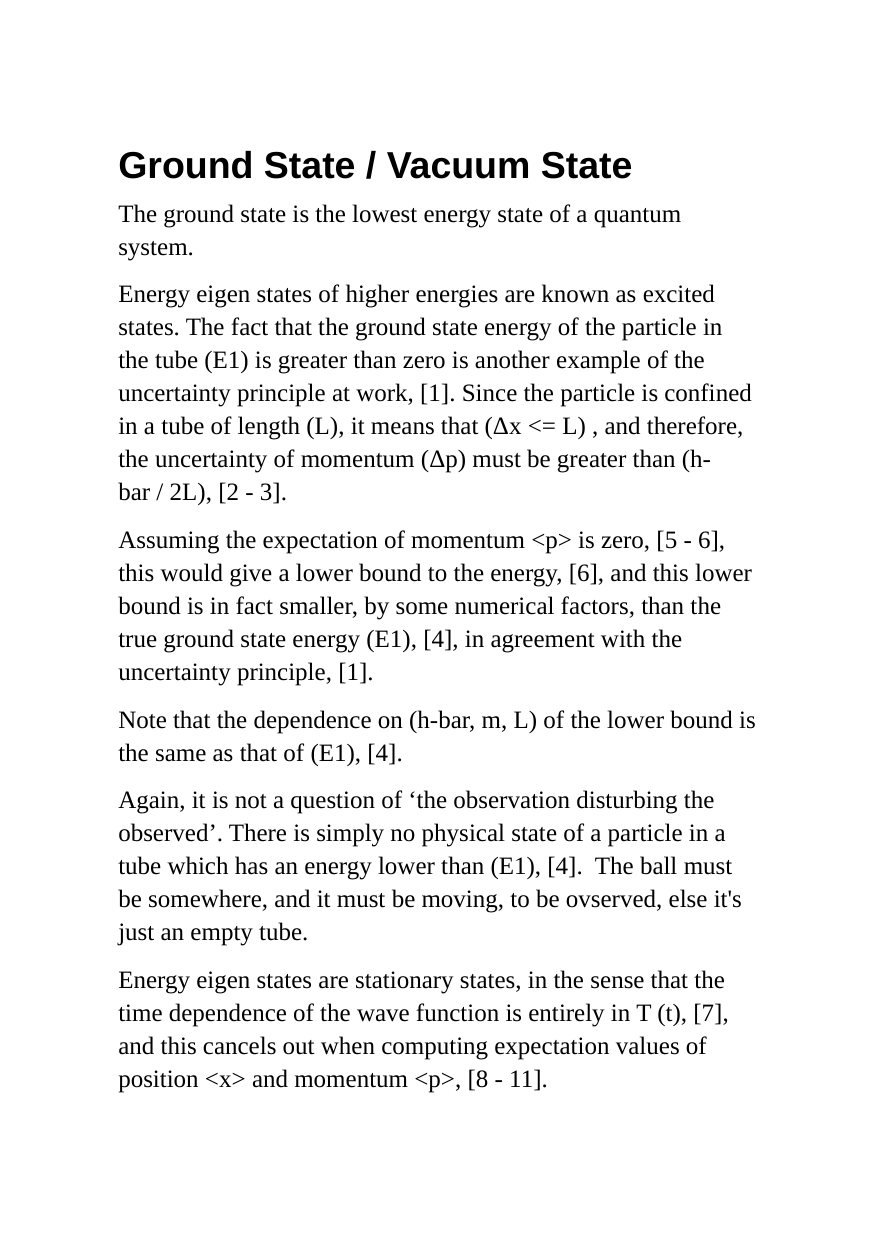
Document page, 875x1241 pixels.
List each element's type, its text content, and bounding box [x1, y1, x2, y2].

text The ground state is the lowest energy state of a quantum system. [118, 199, 756, 261]
subtitle Ground State / Vacuum State [118, 143, 756, 186]
text Note that the dependence on (h-bar, m, L) of the lower bound is the same as that of (E1), [4]. [118, 705, 756, 767]
text Energy eigen states are stationary states, in the sense that the time dependence of the wave function is entirely in T (t), [7], and this cancels out when computing expectation values of position <x> and momentum <p>, [8 - 11]. [118, 965, 756, 1093]
text Energy eigen states of higher energies are known as excited states. The fact that the ground state energy of the particle in the tube (E1) is greater than zero is another example of the uncertainty principle at work, [1]. Since the particle is confined in a tube of length (L), it means that (Δx <= L) , and therefore, the uncertainty of momentum (Δp) must be greater than (h-bar / 2L), [2 - 3]. [118, 279, 756, 506]
text Again, it is not a question of ‘the observation disturbing the observed’. There is simply no physical state of a particle in a tube which has an energy lower than (E1), [4]. The ball must be somewhere, and it must be moving, to be ovserved, else it's just an empty tube. [118, 785, 756, 946]
text Assuming the expectation of momentum <p> is zero, [5 - 6], this would give a lower bound to the energy, [6], and this lower bound is in fact smaller, by some numerical factors, than the true ground state energy (E1), [4], in agreement with the uncertainty principle, [1]. [118, 525, 756, 686]
